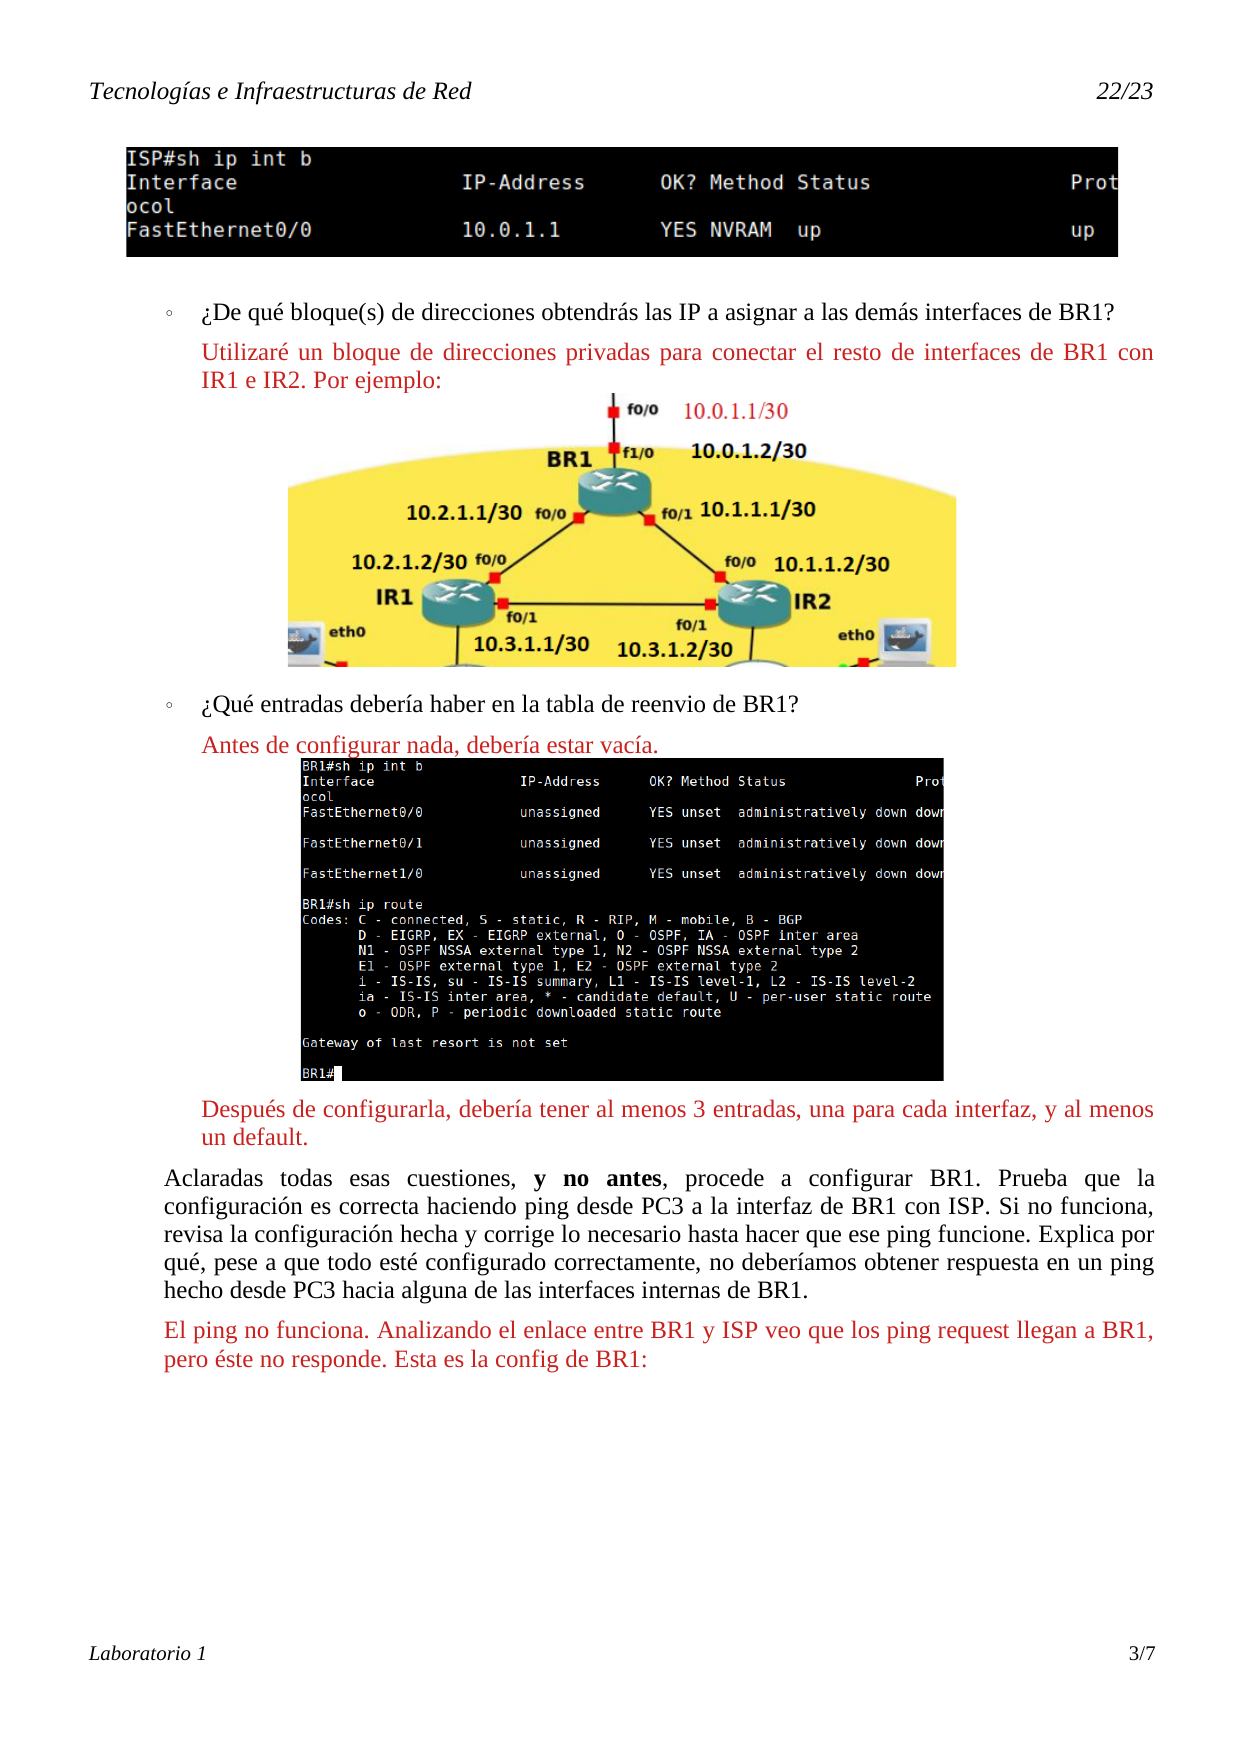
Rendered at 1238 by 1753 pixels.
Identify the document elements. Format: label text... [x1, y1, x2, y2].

list Antes de configurar nada, debería estar vacía. [164, 731, 1156, 759]
list ¿De qué bloque(s) de direcciones obtendrás las IP a asignar a las demás interfaces de BR1? [164, 297, 1156, 325]
list Aclaradas todas esas cuestiones, y no antes, procede a configurar BR1. Prueba que la configuración es correcta haciendo ping desde PC3 a la interfaz de BR1 con ISP. Si no funciona, revisa la configuración hecha y corrige lo necesario hasta hacer que ese ping funcione. Explica por qué, pese a que todo esté configurado correctamente, no deberíamos obtener respuesta en un ping hecho desde PC3 hacia alguna de las interfaces internas de BR1. [126, 1164, 1156, 1304]
picture [126, 147, 1119, 257]
list Utilizaré un bloque de direcciones privadas para conectar el resto de interfaces de BR1 con IR1 e IR2. Por ejemplo: [164, 338, 1156, 394]
list ¿Qué entradas debería haber en la tabla de reenvio de BR1? [164, 690, 1156, 718]
picture [300, 758, 944, 1081]
list Después de configurarla, debería tener al menos 3 entradas, una para cada interfaz, y al menos un default. [164, 1095, 1156, 1151]
list El ping no funciona. Analizando el enlace entre BR1 y ISP veo que los ping request llegan a BR1, pero éste no responde. Esta es la config de BR1: [126, 1316, 1156, 1372]
picture [287, 393, 957, 667]
